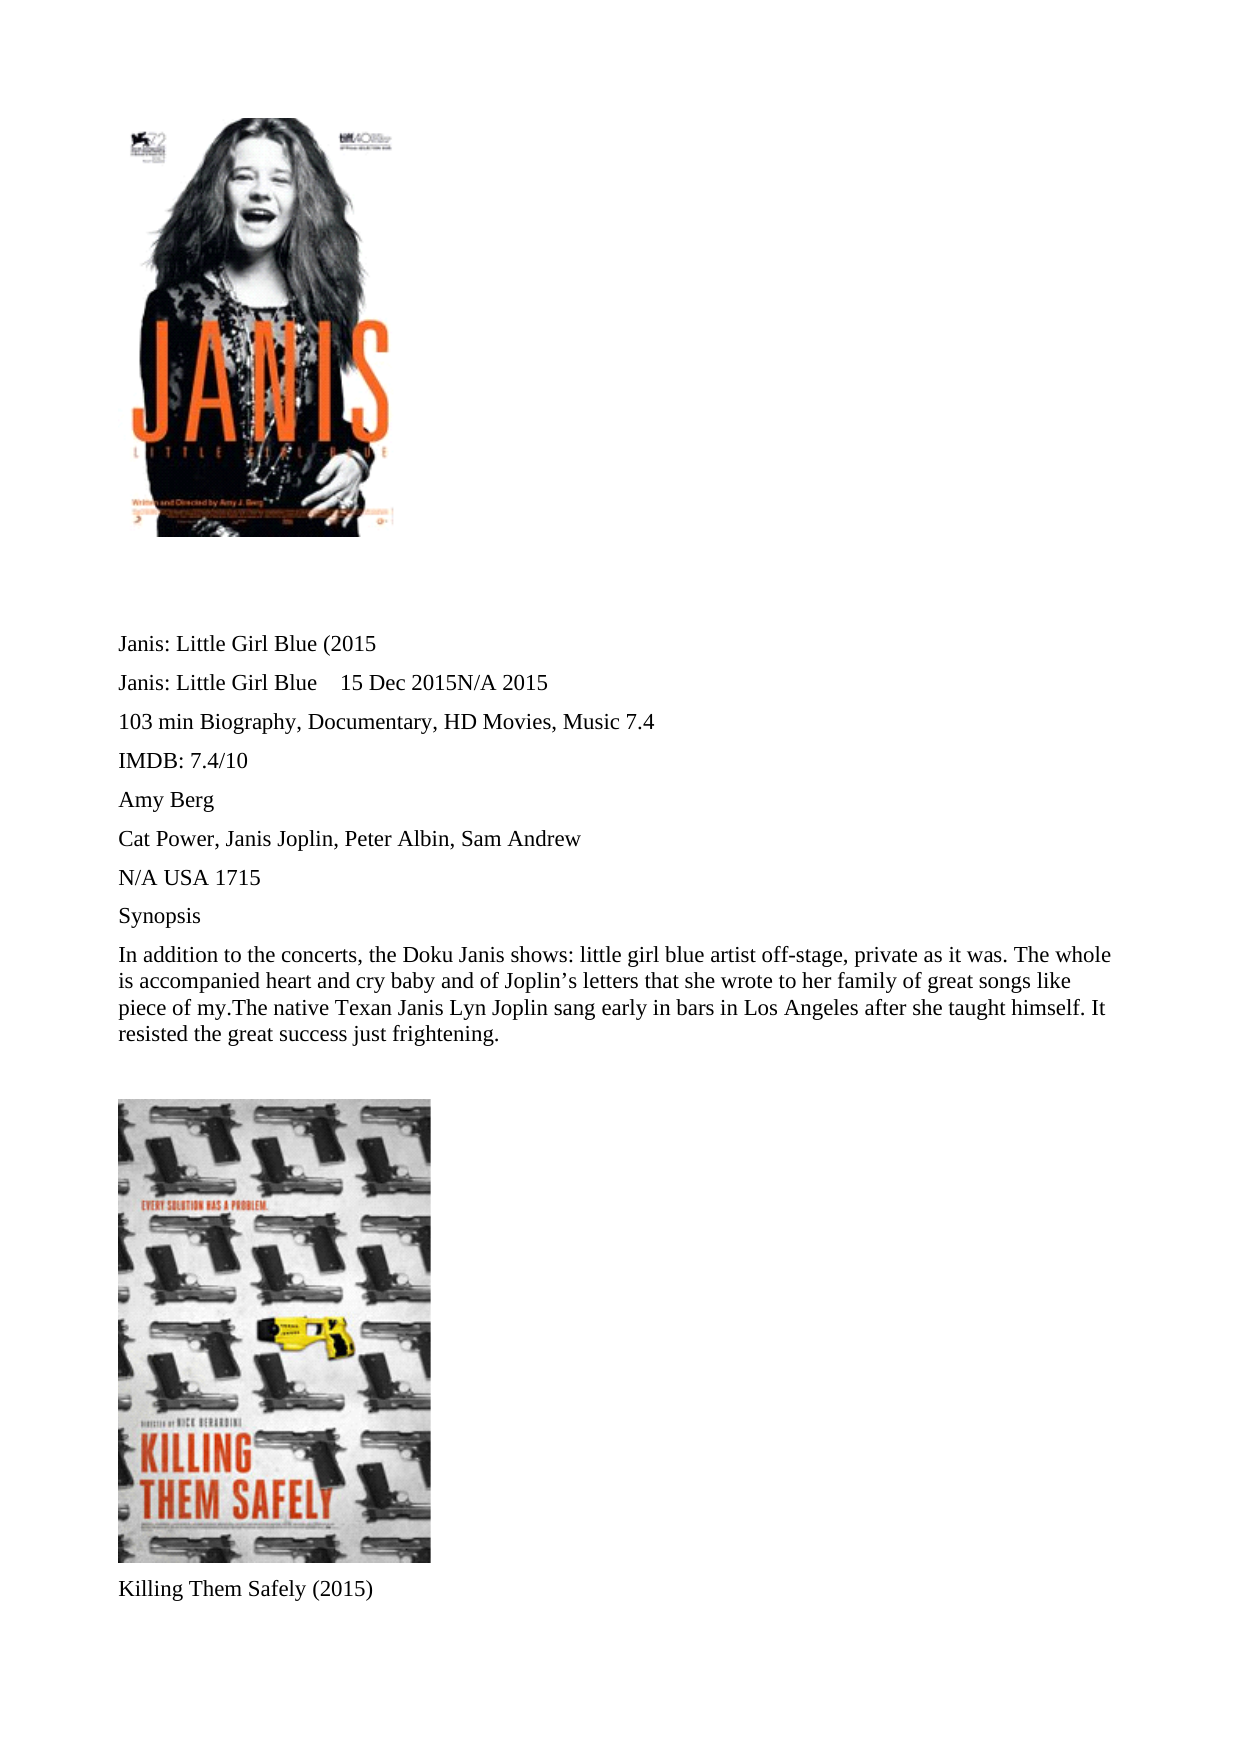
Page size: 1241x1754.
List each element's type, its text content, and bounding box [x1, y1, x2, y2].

text In addition to the concerts, the Doku Janis shows: little girl blue artist off-stage, private as it was. The whole is accompanied heart and cry baby and of Joplin’s letters that she wrote to her family of great songs like piece of my.The native Texan Janis Lyn Joplin sang early in bars in Los Angeles after she taught himself. It resisted the great success just frightening. [118, 941, 1122, 1047]
text Janis: Little Girl Blue 15 Dec 2015N/A 2015 [118, 669, 1122, 696]
text Killing Them Safely (2015) [118, 1575, 1122, 1601]
text Synopsis [118, 902, 1122, 929]
text Cat Power, Janis Joplin, Peter Albin, Sam Andrew [118, 825, 1122, 851]
text IMDB: 7.4/10 [118, 747, 1122, 773]
text Amy Berg [118, 786, 1122, 812]
text 103 min Biography, Documentary, HD Movies, Music 7.4 [118, 708, 1122, 734]
text Janis: Little Girl Blue (2015 [118, 630, 1122, 657]
text N/A USA 1715 [118, 863, 1122, 890]
